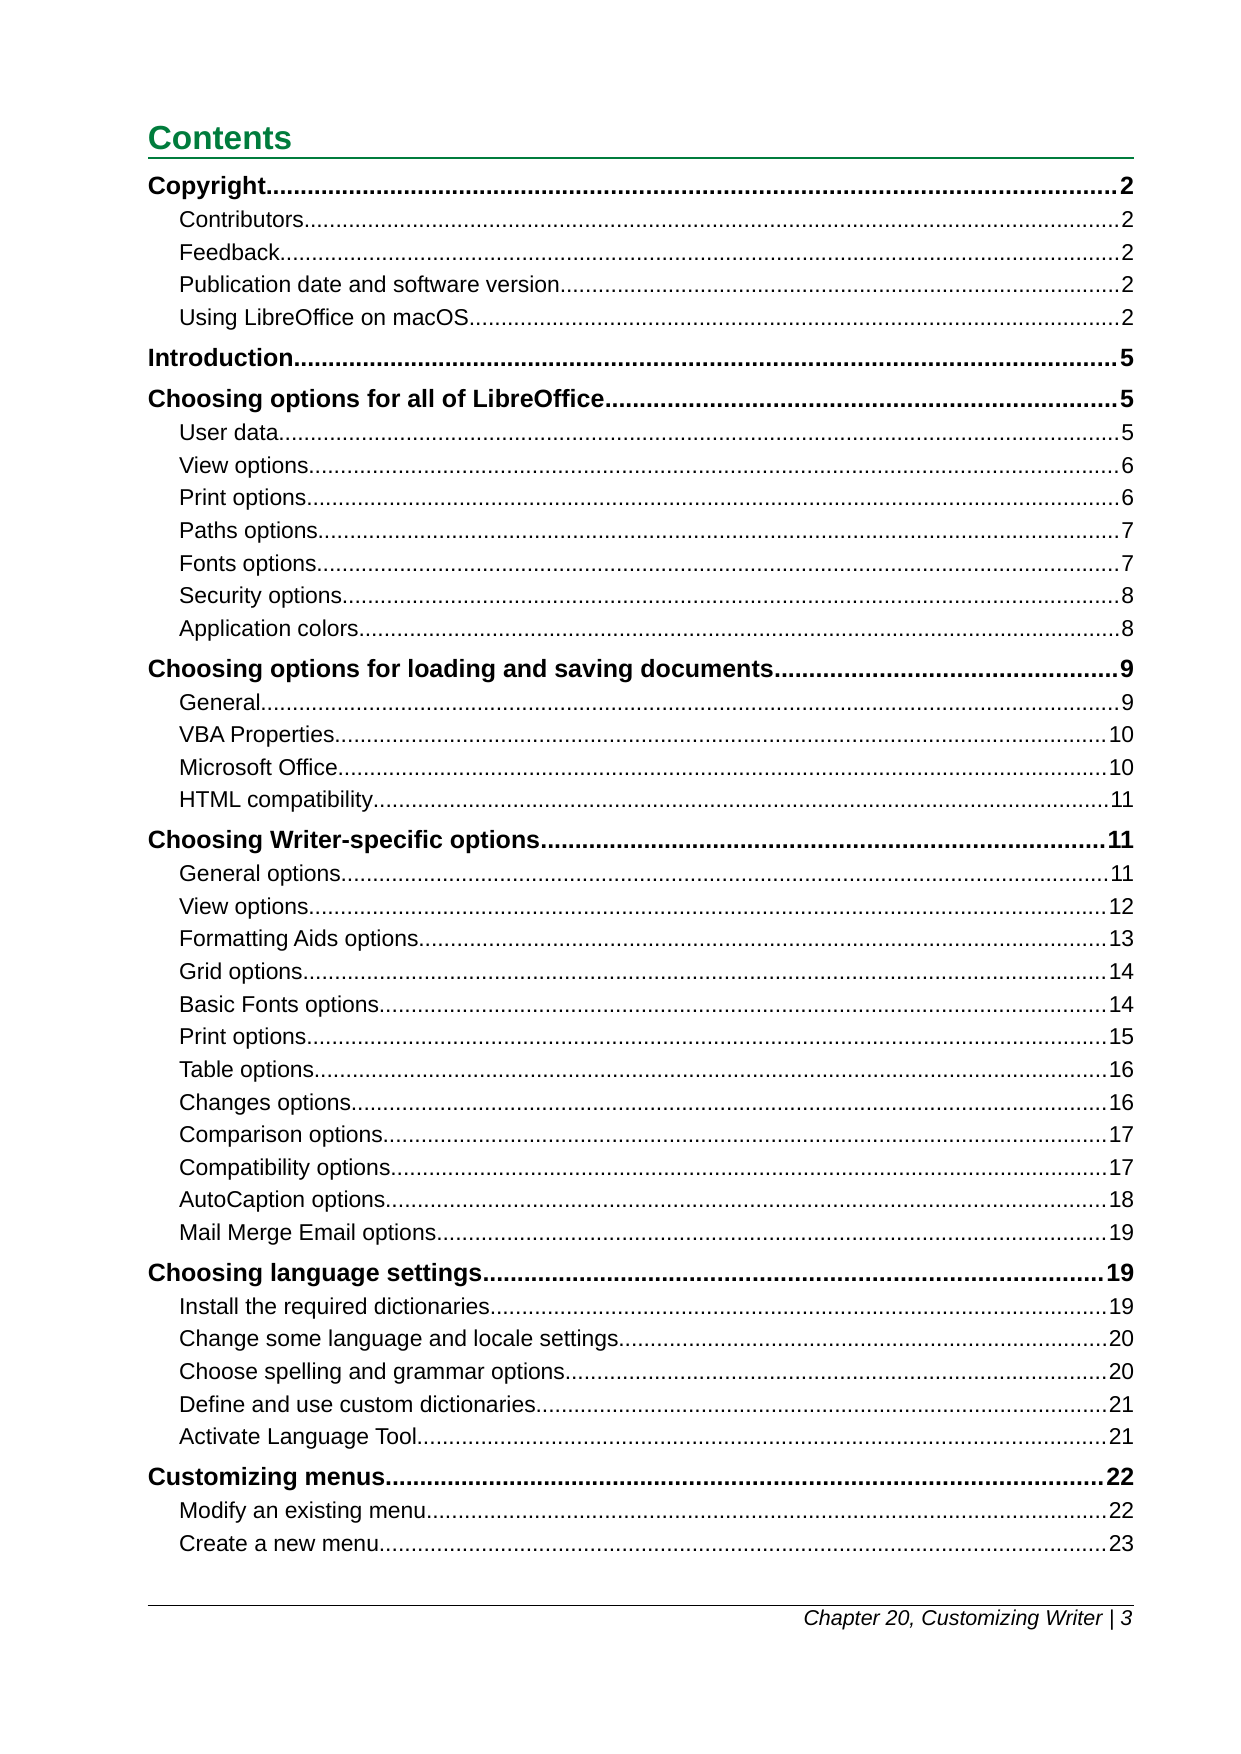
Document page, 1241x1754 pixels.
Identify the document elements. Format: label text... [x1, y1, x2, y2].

text Create a new menu 23 [179, 1529, 1134, 1556]
text Application colors 8 [179, 615, 1134, 641]
text Choosing options for all of LibreOffice 5 [148, 384, 1134, 413]
text Changes options 16 [179, 1088, 1134, 1115]
text AutoCaption options 18 [179, 1186, 1134, 1213]
text Choosing language settings 19 [148, 1258, 1134, 1286]
text Fonts options 7 [179, 549, 1134, 576]
text Print options 6 [179, 484, 1134, 511]
text Install the required dictionaries 19 [179, 1293, 1134, 1319]
subtitle Contents [148, 118, 1134, 157]
text Security options 8 [179, 582, 1134, 608]
text General options 11 [179, 860, 1134, 887]
text Customizing menus 22 [148, 1462, 1134, 1491]
text Introduction 5 [148, 343, 1134, 372]
text Define and use custom dictionaries 21 [179, 1391, 1134, 1417]
text Basic Fonts options 14 [179, 991, 1134, 1017]
text Table options 16 [179, 1056, 1134, 1082]
text Using LibreOffice on macOS 2 [179, 304, 1134, 330]
text HTML compatibility 11 [179, 786, 1134, 813]
text General 9 [179, 688, 1134, 715]
text VBA Properties 10 [179, 721, 1134, 747]
text Paths options 7 [179, 517, 1134, 543]
text Compatibility options 17 [179, 1154, 1134, 1180]
text View options 12 [179, 893, 1134, 919]
text View options 6 [179, 452, 1134, 478]
text Feedback 2 [179, 239, 1134, 265]
text Comparison options 17 [179, 1121, 1134, 1147]
text Print options 15 [179, 1023, 1134, 1049]
text Publication date and software version 2 [179, 271, 1134, 298]
text Grid options 14 [179, 958, 1134, 984]
text Formatting Aids options 13 [179, 925, 1134, 952]
text Change some language and locale settings 20 [179, 1325, 1134, 1352]
text Modify an existing menu 22 [179, 1497, 1134, 1523]
text Choosing options for loading and saving documents 9 [148, 653, 1134, 682]
text Mail Merge Email options 19 [179, 1219, 1134, 1245]
text Copyright 2 [148, 171, 1134, 200]
text User data 5 [179, 419, 1134, 445]
text Activate Language Tool 21 [179, 1423, 1134, 1449]
text Contributors 2 [179, 206, 1134, 232]
text Microsoft Office 10 [179, 754, 1134, 780]
text Choose spelling and grammar options 20 [179, 1358, 1134, 1384]
text Choosing Writer-specific options 11 [148, 825, 1134, 854]
